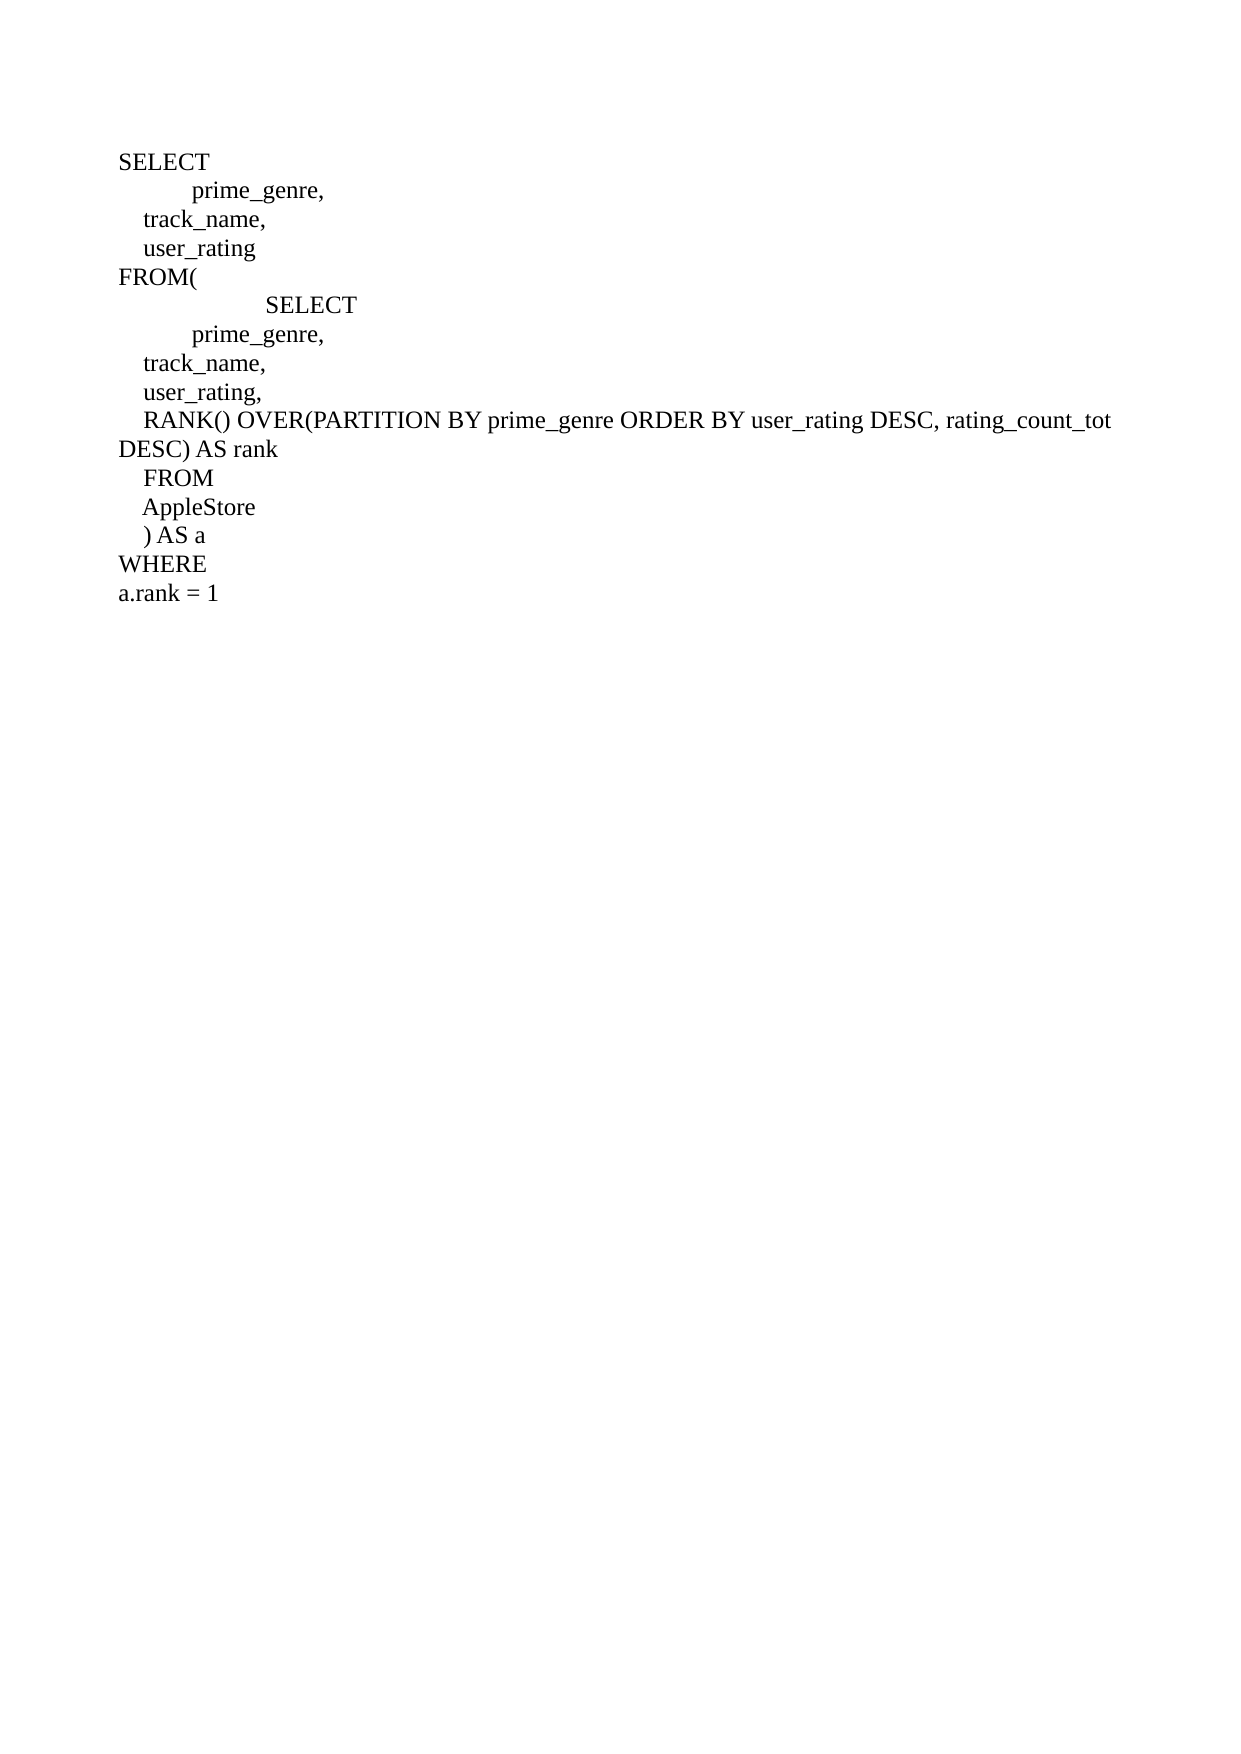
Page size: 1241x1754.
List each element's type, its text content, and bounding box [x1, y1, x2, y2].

text SELECT [118, 147, 1122, 176]
text prime_genre, [118, 319, 1122, 348]
text AppleStore [118, 492, 1122, 521]
text prime_genre, [118, 176, 1122, 204]
text FROM( [118, 262, 1122, 291]
text a.rank = 1 [118, 578, 1122, 607]
text track_name, [118, 348, 1122, 377]
text user_rating [118, 233, 1122, 262]
text WHERE [118, 549, 1122, 578]
text track_name, [118, 204, 1122, 233]
text SELECT [118, 291, 1122, 319]
text ) AS a [118, 521, 1122, 549]
text FROM [118, 463, 1122, 492]
text user_rating, [118, 377, 1122, 406]
text RANK() OVER(PARTITION BY prime_genre ORDER BY user_rating DESC, rating_count_tot DESC) AS rank [118, 406, 1122, 463]
